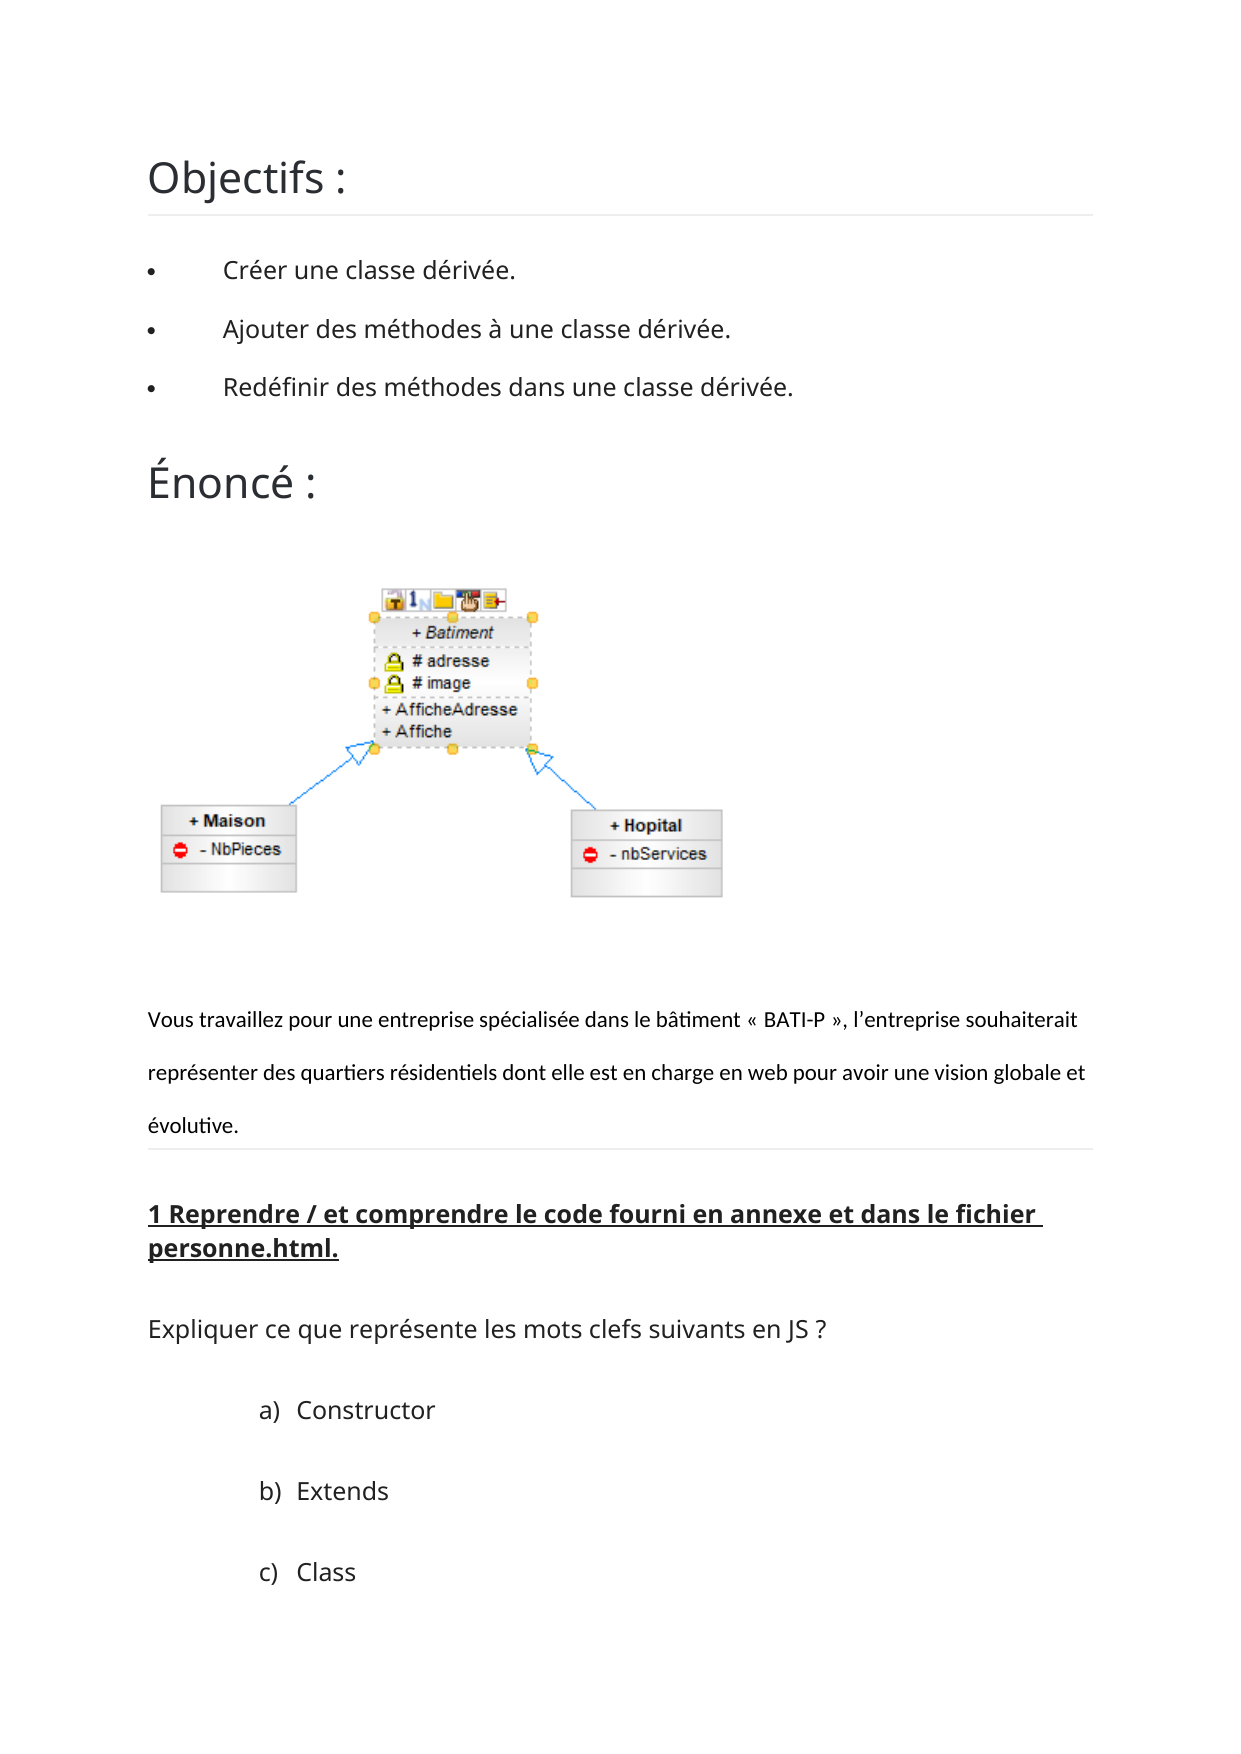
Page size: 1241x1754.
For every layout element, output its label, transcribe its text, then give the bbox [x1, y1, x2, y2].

text 1 Reprendre / et comprendre le code fourni en annexe et dans le fichier personne.html. [148, 1196, 1093, 1264]
list Ajouter des méthodes à une classe dérivée. [148, 308, 1093, 345]
list Extends [258, 1473, 1093, 1507]
text Expliquer ce que représente les mots clefs suivants en JS ? [148, 1311, 1093, 1345]
subtitle Énoncé : [148, 453, 1093, 511]
list Class [258, 1554, 1093, 1588]
list Redéfinir des méthodes dans une classe dérivée. [148, 366, 1093, 404]
subtitle Vous travaillez pour une entreprise spécialisée dans le bâtiment « BATI-P », l’entreprise souhaiterait représenter des quartiers résidentiels dont elle est en charge en web pour avoir une vision globale et évolutive. [148, 980, 1093, 1148]
subtitle Objectifs : [148, 148, 1093, 214]
list Constructor [258, 1392, 1093, 1426]
list Créer une classe dérivée. [148, 249, 1093, 287]
